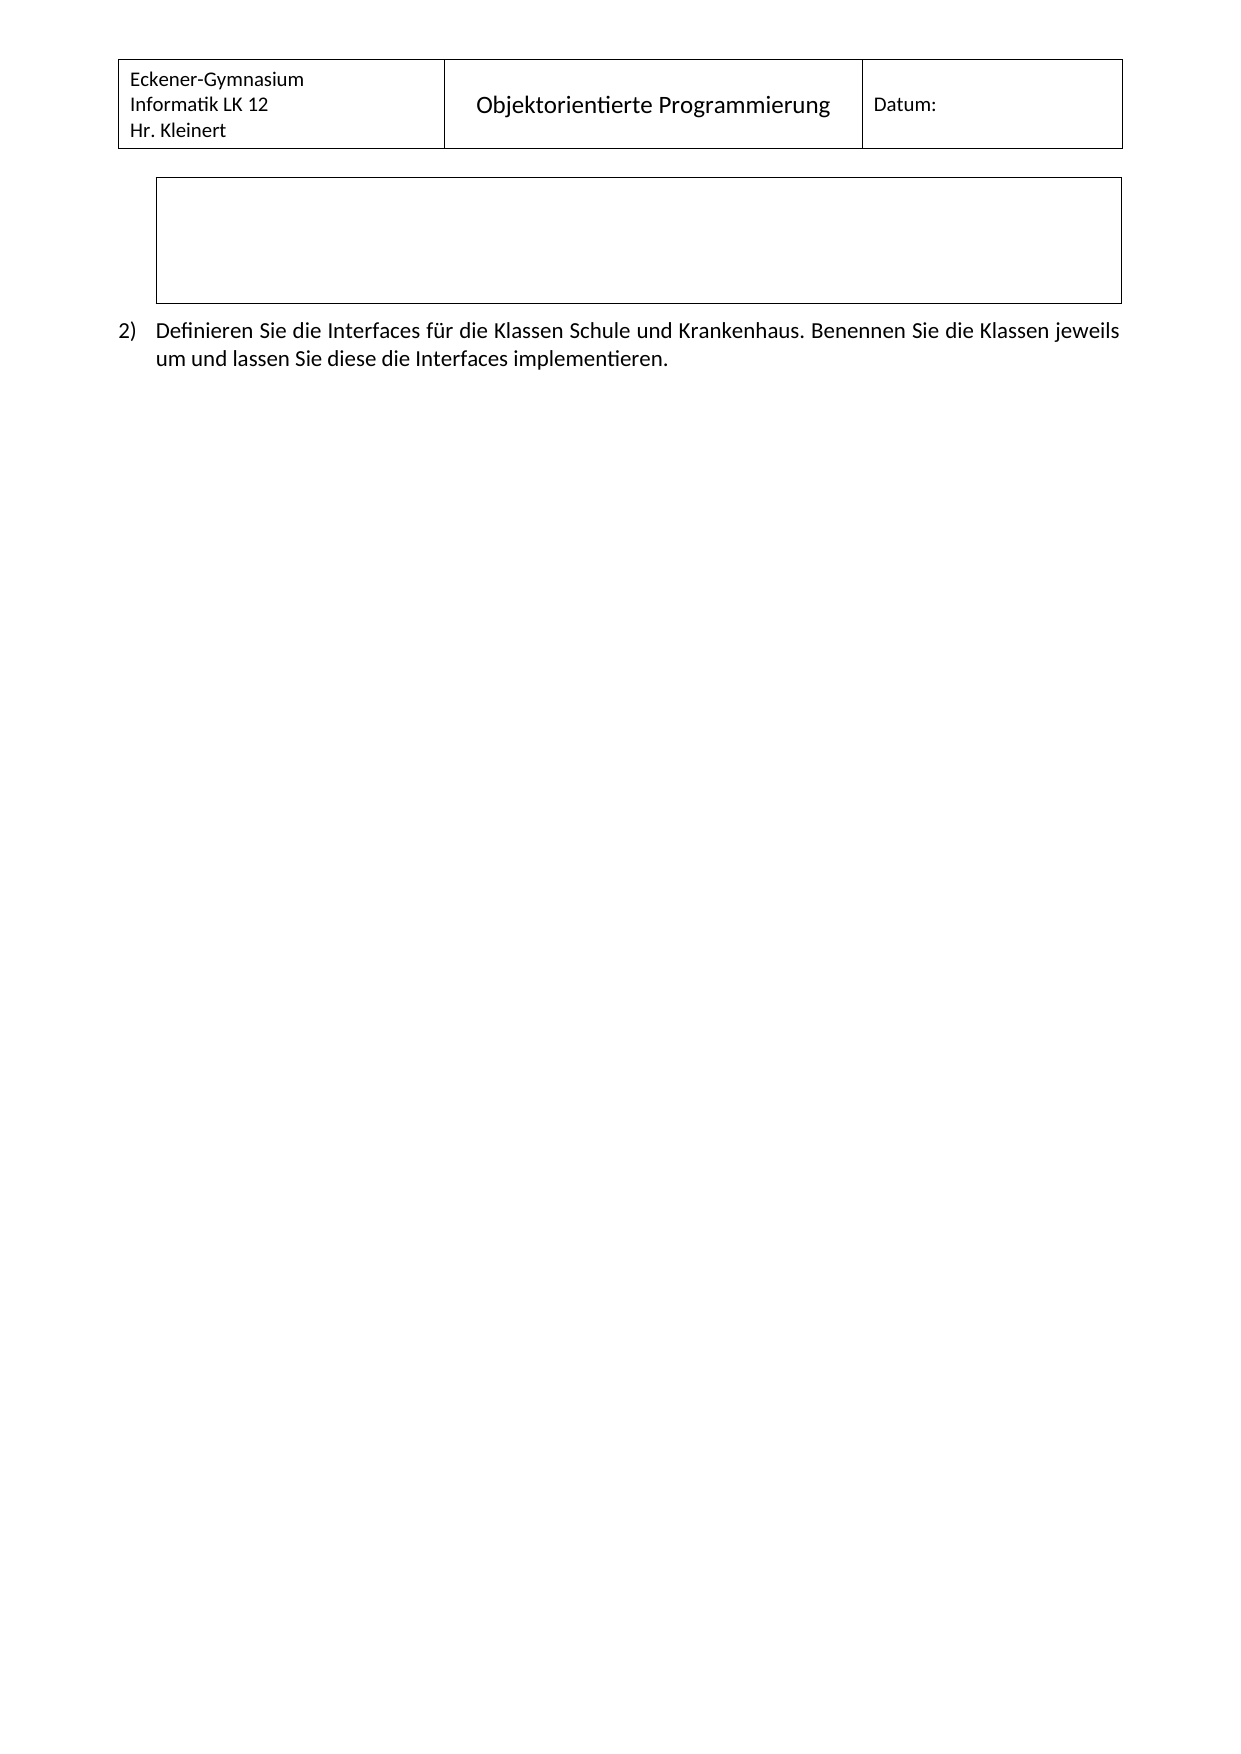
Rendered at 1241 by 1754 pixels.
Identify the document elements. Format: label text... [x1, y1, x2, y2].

table_header [157, 178, 1121, 302]
list Definieren Sie die Interfaces für die Klassen Schule und Krankenhaus. Benennen Sie die Klassen jeweils um und lassen Sie diese die Interfaces implementieren. [118, 316, 1122, 372]
